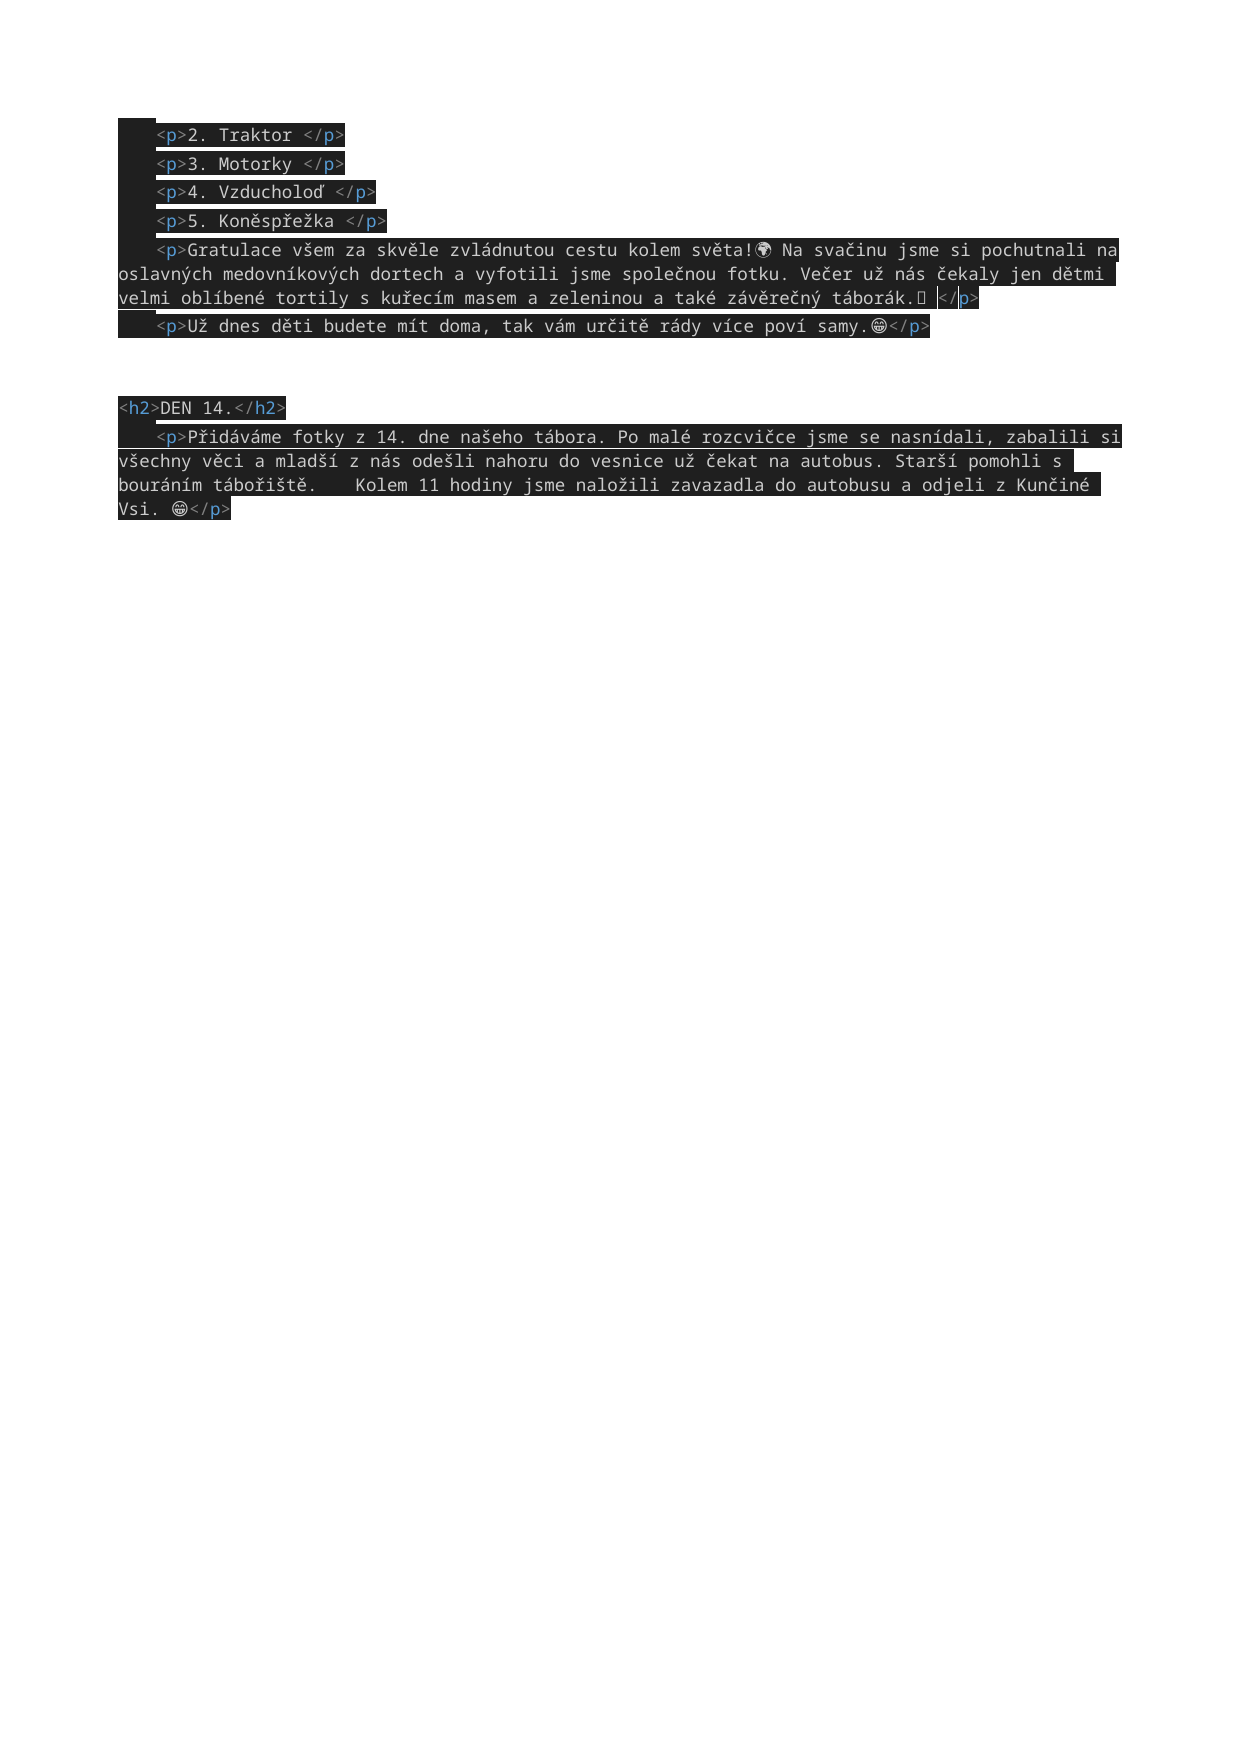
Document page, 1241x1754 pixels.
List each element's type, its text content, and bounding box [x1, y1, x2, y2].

text <h2>DEN 14.</h2> [118, 396, 1122, 420]
text <p>Už dnes děti budete mít doma, tak vám určitě rády více poví samy.😁</p> [118, 309, 1122, 338]
text <p>Gratulace všem za skvěle zvládnutou cestu kolem světa!🌍 Na svačinu jsme si pochutnali na oslavných medovníkových dortech a vyfotili jsme společnou fotku. Večer už nás čekaly jen dětmi velmi oblíbené tortily s kuřecím masem a zeleninou a také závěrečný táborák.🔥 </p> [118, 233, 1122, 309]
text <p>4. Vzducholoď </p> [118, 176, 1122, 204]
text <p>5. Koněspřežka </p> [118, 204, 1122, 233]
text <p>Přidáváme fotky z 14. dne našeho tábora. Po malé rozcvičce jsme se nasnídali, zabalili si všechny věci a mladší z nás odešli nahoru do vesnice už čekat na autobus. Starší pomohli s bouráním tábořiště. ⛺️ Kolem 11 hodiny jsme naložili zavazadla do autobusu a odjeli z Kunčiné Vsi. 👋😁</p> [118, 420, 1122, 520]
text <p>2. Traktor </p> [118, 118, 1122, 147]
text <p>3. Motorky </p> [118, 147, 1122, 176]
